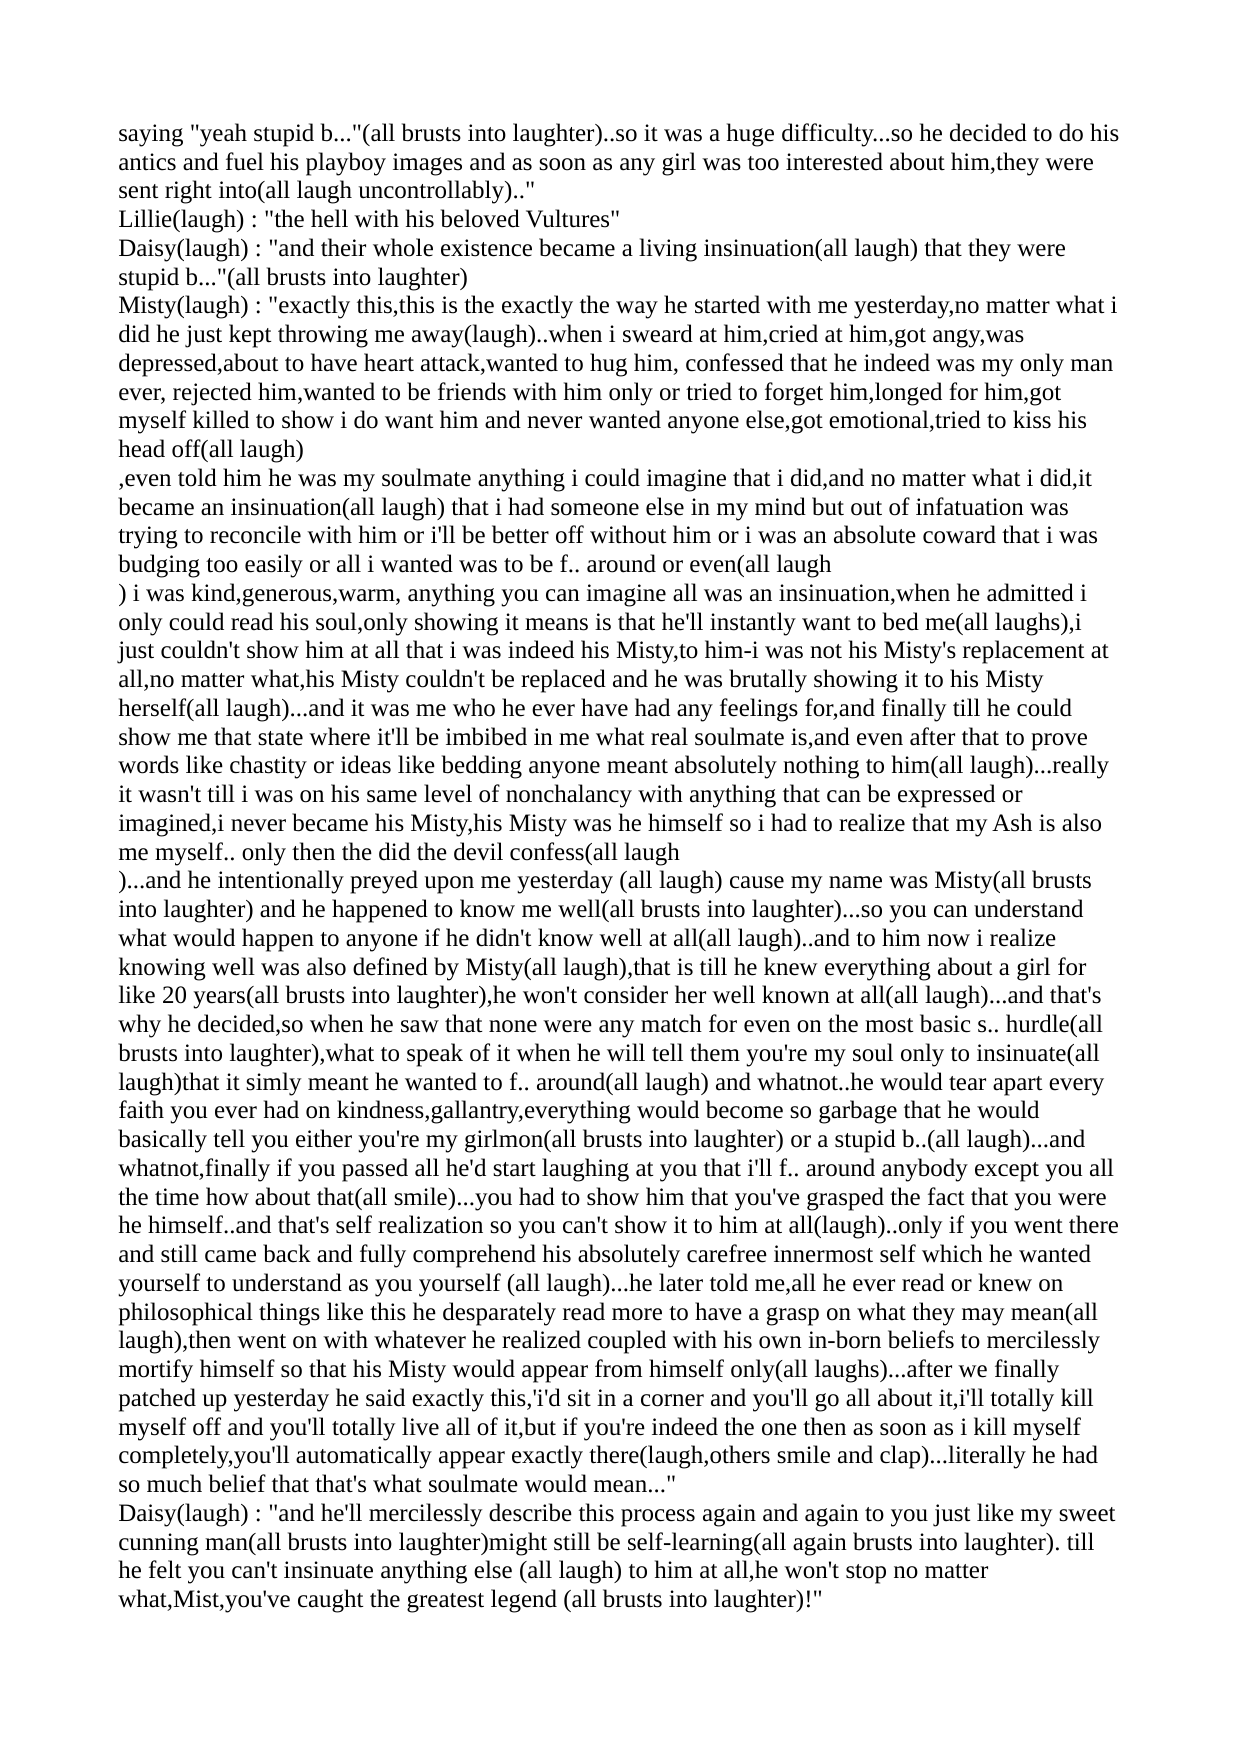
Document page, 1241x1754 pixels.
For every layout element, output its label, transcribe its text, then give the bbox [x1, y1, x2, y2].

text saying "yeah stupid b..."(all brusts into laughter)..so it was a huge difficulty...so he decided to do his antics and fuel his playboy images and as soon as any girl was too interested about him,they were sent right into(all laugh uncontrollably).." [118, 118, 1122, 204]
text Daisy(laugh) : "and he'll mercilessly describe this process again and again to you just like my sweet cunning man(all brusts into laughter)might still be self-learning(all again brusts into laughter). till he felt you can't insinuate anything else (all laugh) to him at all,he won't stop no matter what,Mist,you've caught the greatest legend (all brusts into laughter)!" [118, 1498, 1122, 1613]
text ) i was kind,generous,warm, anything you can imagine all was an insinuation,when he admitted i only could read his soul,only showing it means is that he'll instantly want to bed me(all laughs),i just couldn't show him at all that i was indeed his Misty,to him-i was not his Misty's replacement at all,no matter what,his Misty couldn't be replaced and he was brutally showing it to his Misty herself(all laugh)...and it was me who he ever have had any feelings for,and finally till he could show me that state where it'll be imbibed in me what real soulmate is,and even after that to prove words like chastity or ideas like bedding anyone meant absolutely nothing to him(all laugh)...really it wasn't till i was on his same level of nonchalancy with anything that can be expressed or imagined,i never became his Misty,his Misty was he himself so i had to realize that my Ash is also me myself.. only then the did the devil confess(all laugh [118, 578, 1122, 866]
text )...and he intentionally preyed upon me yesterday (all laugh) cause my name was Misty(all brusts into laughter) and he happened to know me well(all brusts into laughter)...so you can understand what would happen to anyone if he didn't know well at all(all laugh)..and to him now i realize knowing well was also defined by Misty(all laugh),that is till he knew everything about a girl for like 20 years(all brusts into laughter),he won't consider her well known at all(all laugh)...and that's why he decided,so when he saw that none were any match for even on the most basic s.. hurdle(all brusts into laughter),what to speak of it when he will tell them you're my soul only to insinuate(all laugh)that it simly meant he wanted to f.. around(all laugh) and whatnot..he would tear apart every faith you ever had on kindness,gallantry,everything would become so garbage that he would basically tell you either you're my girlmon(all brusts into laughter) or a stupid b..(all laugh)...and whatnot,finally if you passed all he'd start laughing at you that i'll f.. around anybody except you all the time how about that(all smile)...you had to show him that you've grasped the fact that you were he himself..and that's self realization so you can't show it to him at all(laugh)..only if you went there and still came back and fully comprehend his absolutely carefree innermost self which he wanted yourself to understand as you yourself (all laugh)...he later told me,all he ever read or knew on philosophical things like this he desparately read more to have a grasp on what they may mean(all laugh),then went on with whatever he realized coupled with his own in-born beliefs to mercilessly mortify himself so that his Misty would appear from himself only(all laughs)...after we finally patched up yesterday he said exactly this,'i'd sit in a corner and you'll go all about it,i'll totally kill myself off and you'll totally live all of it,but if you're indeed the one then as soon as i kill myself completely,you'll automatically appear exactly there(laugh,others smile and clap)...literally he had so much belief that that's what soulmate would mean..." [118, 866, 1122, 1498]
text Lillie(laugh) : "the hell with his beloved Vultures" [118, 204, 1122, 233]
text Misty(laugh) : "exactly this,this is the exactly the way he started with me yesterday,no matter what i did he just kept throwing me away(laugh)..when i sweard at him,cried at him,got angy,was depressed,about to have heart attack,wanted to hug him, confessed that he indeed was my only man ever, rejected him,wanted to be friends with him only or tried to forget him,longed for him,got myself killed to show i do want him and never wanted anyone else,got emotional,tried to kiss his head off(all laugh) [118, 291, 1122, 463]
text Daisy(laugh) : "and their whole existence became a living insinuation(all laugh) that they were stupid b..."(all brusts into laughter) [118, 233, 1122, 291]
text ,even told him he was my soulmate anything i could imagine that i did,and no matter what i did,it became an insinuation(all laugh) that i had someone else in my mind but out of infatuation was trying to reconcile with him or i'll be better off without him or i was an absolute coward that i was budging too easily or all i wanted was to be f.. around or even(all laugh [118, 463, 1122, 578]
